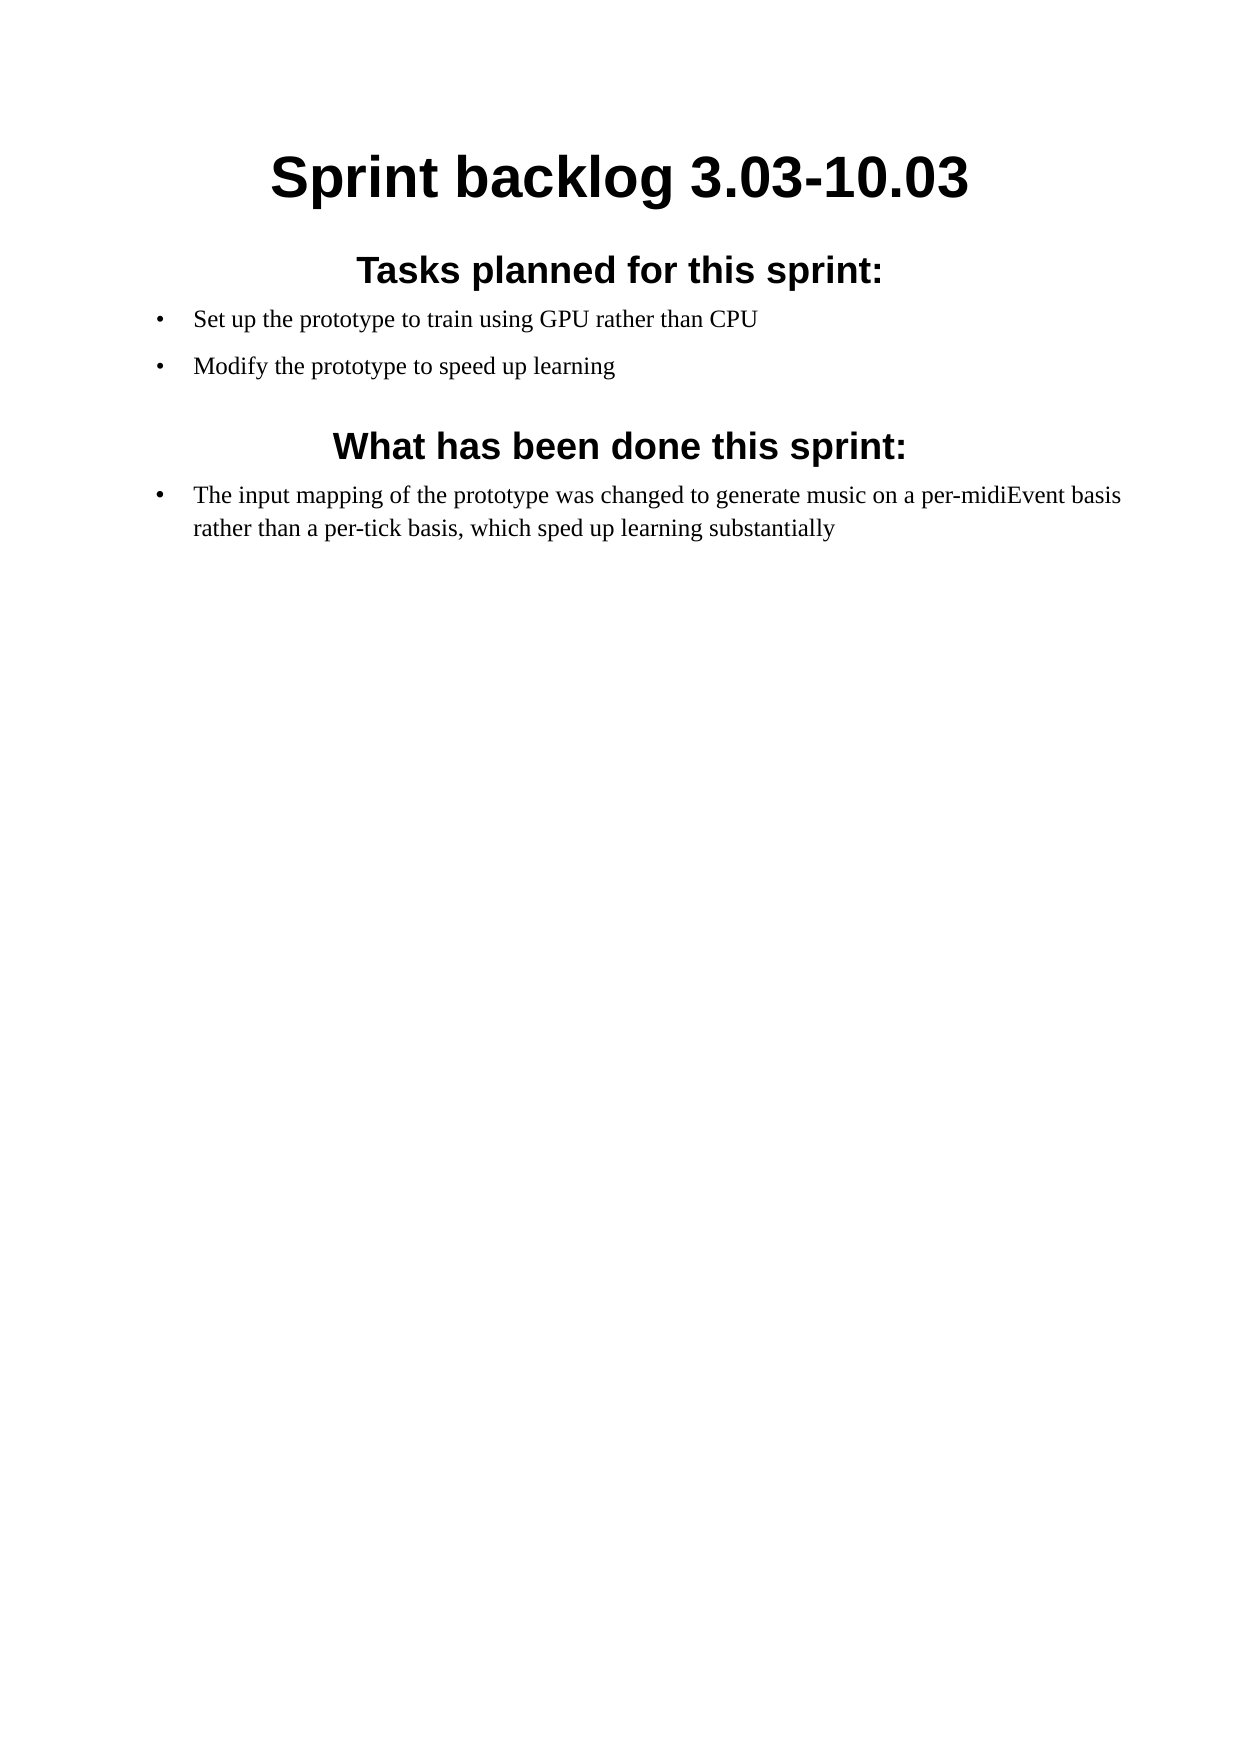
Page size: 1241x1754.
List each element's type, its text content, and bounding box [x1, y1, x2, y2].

subtitle What has been done this sprint: [118, 424, 1122, 468]
list Set up the prototype to train using GPU rather than CPU [156, 304, 1122, 333]
subtitle Tasks planned for this sprint: [118, 248, 1122, 291]
list Modify the prototype to speed up learning [156, 351, 1122, 380]
title Sprint backlog 3.03-10.03 [118, 143, 1122, 210]
list The input mapping of the prototype was changed to generate music on a per-midiEvent basis rather than a per-tick basis, which sped up learning substantially [156, 480, 1122, 542]
